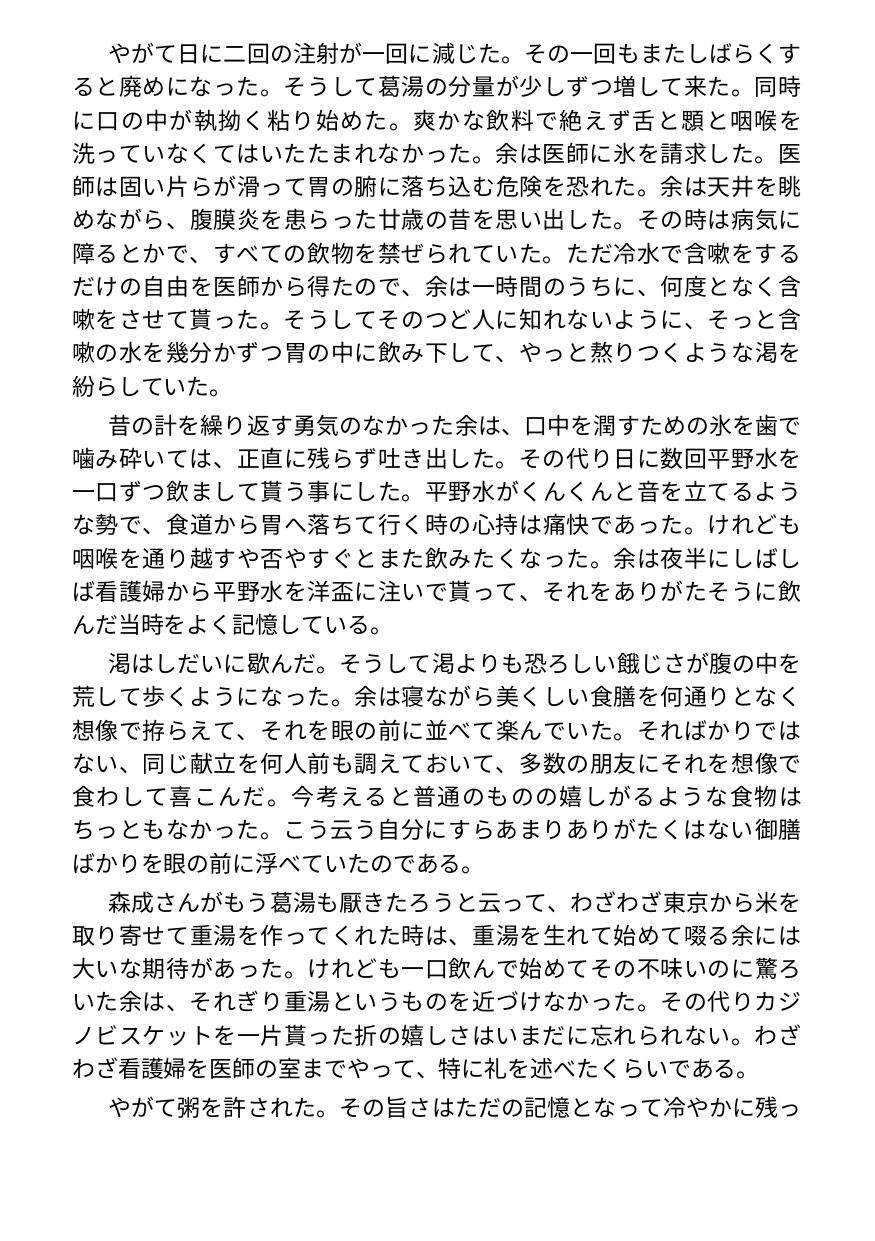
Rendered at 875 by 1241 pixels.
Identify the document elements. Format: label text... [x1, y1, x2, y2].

text やがて日に二回の注射が一回に減じた。その一回もまたしばらくすると廃めになった。そうして葛湯の分量が少しずつ増して来た。同時に口の中が執拗く粘り始めた。爽かな飲料で絶えず舌と顋と咽喉を洗っていなくてはいたたまれなかった。余は医師に氷を請求した。医師は固い片らが滑って胃の腑に落ち込む危険を恐れた。余は天井を眺めながら、腹膜炎を患らった廿歳の昔を思い出した。その時は病気に障るとかで、すべての飲物を禁ぜられていた。ただ冷水で含嗽をするだけの自由を医師から得たので、余は一時間のうちに、何度となく含嗽をさせて貰った。そうしてそのつど人に知れないように、そっと含嗽の水を幾分かずつ胃の中に飲み下して、やっと熬りつくような渇を紛らしていた。 [72, 36, 802, 402]
text 渇はしだいに歇んだ。そうして渇よりも恐ろしい餓じさが腹の中を荒して歩くようになった。余は寝ながら美くしい食膳を何通りとなく想像で拵らえて、それを眼の前に並べて楽んでいた。そればかりではない、同じ献立を何人前も調えておいて、多数の朋友にそれを想像で食わして喜こんだ。今考えると普通のものの嬉しがるような食物はちっともなかった。こう云う自分にすらあまりありがたくはない御膳ばかりを眼の前に浮べていたのである。 [72, 646, 802, 879]
text 昔の計を繰り返す勇気のなかった余は、口中を潤すための氷を歯で噛み砕いては、正直に残らず吐き出した。その代り日に数回平野水を一口ずつ飲まして貰う事にした。平野水がくんくんと音を立てるような勢で、食道から胃へ落ちて行く時の心持は痛快であった。けれども咽喉を通り越すや否やすぐとまた飲みたくなった。余は夜半にしばしば看護婦から平野水を洋盃に注いで貰って、それをありがたそうに飲んだ当時をよく記憶している。 [72, 407, 802, 640]
text 森成さんがもう葛湯も厭きたろうと云って、わざわざ東京から米を取り寄せて重湯を作ってくれた時は、重湯を生れて始めて啜る余には大いな期待があった。けれども一口飲んで始めてその不味いのに驚ろいた余は、それぎり重湯というものを近づけなかった。その代りカジノビスケットを一片貰った折の嬉しさはいまだに忘れられない。わざわざ看護婦を医師の室までやって、特に礼を述べたくらいである。 [72, 884, 802, 1084]
text やがて粥を許された。その旨さはただの記憶となって冷やかに残っ [72, 1090, 802, 1123]
